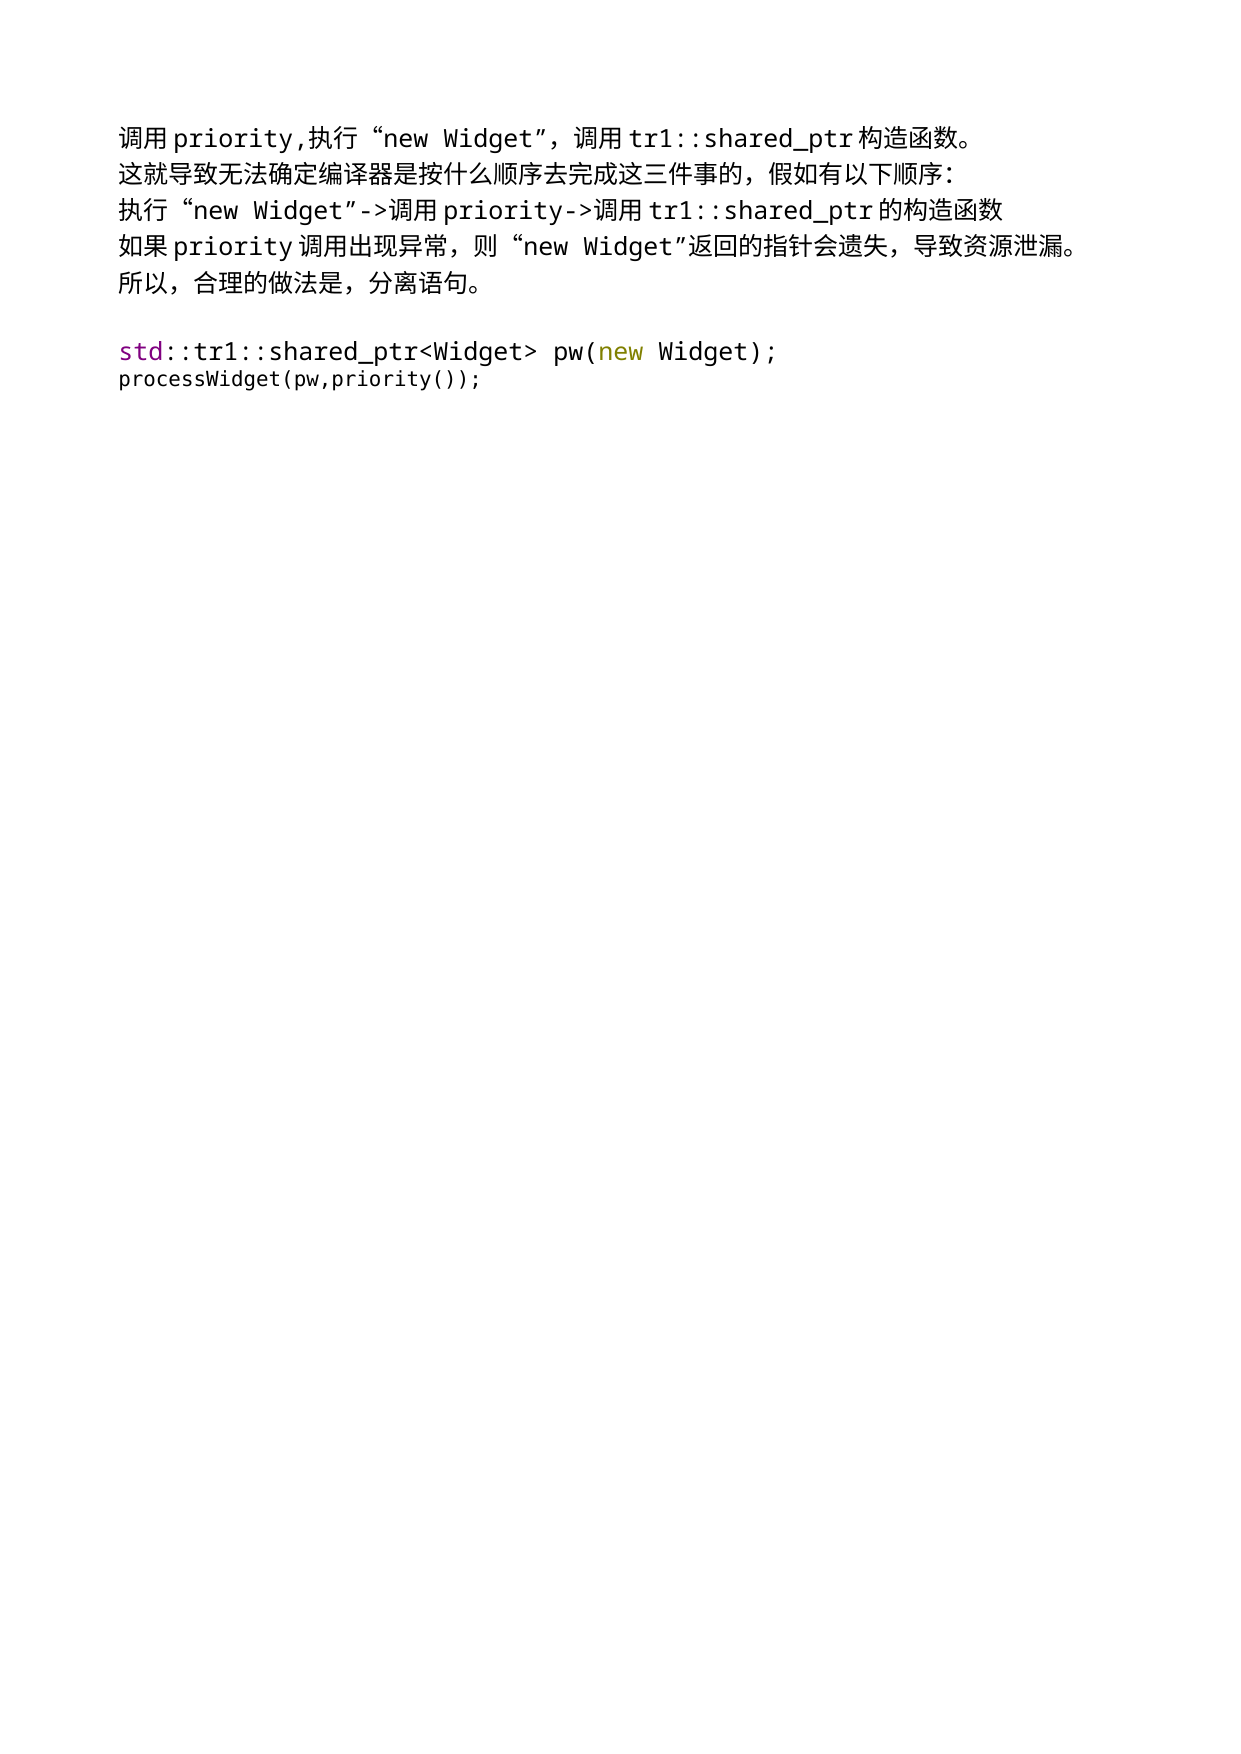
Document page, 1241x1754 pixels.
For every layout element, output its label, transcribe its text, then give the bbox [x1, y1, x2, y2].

text 调用priority,执行“new Widget”，调用tr1::shared_ptr构造函数。 [118, 118, 1122, 154]
text 这就导致无法确定编译器是按什么顺序去完成这三件事的，假如有以下顺序： [118, 154, 1122, 191]
text 执行“new Widget”->调用priority->调用tr1::shared_ptr的构造函数 [118, 191, 1122, 227]
text 所以，合理的做法是，分离语句。 [118, 263, 1122, 299]
text 如果priority调用出现异常，则“new Widget”返回的指针会遗失，导致资源泄漏。 [118, 227, 1122, 263]
text processWidget(pw,priority()); [118, 367, 1122, 392]
text std::tr1::shared_ptr<Widget> pw(new Widget); [118, 333, 1122, 367]
